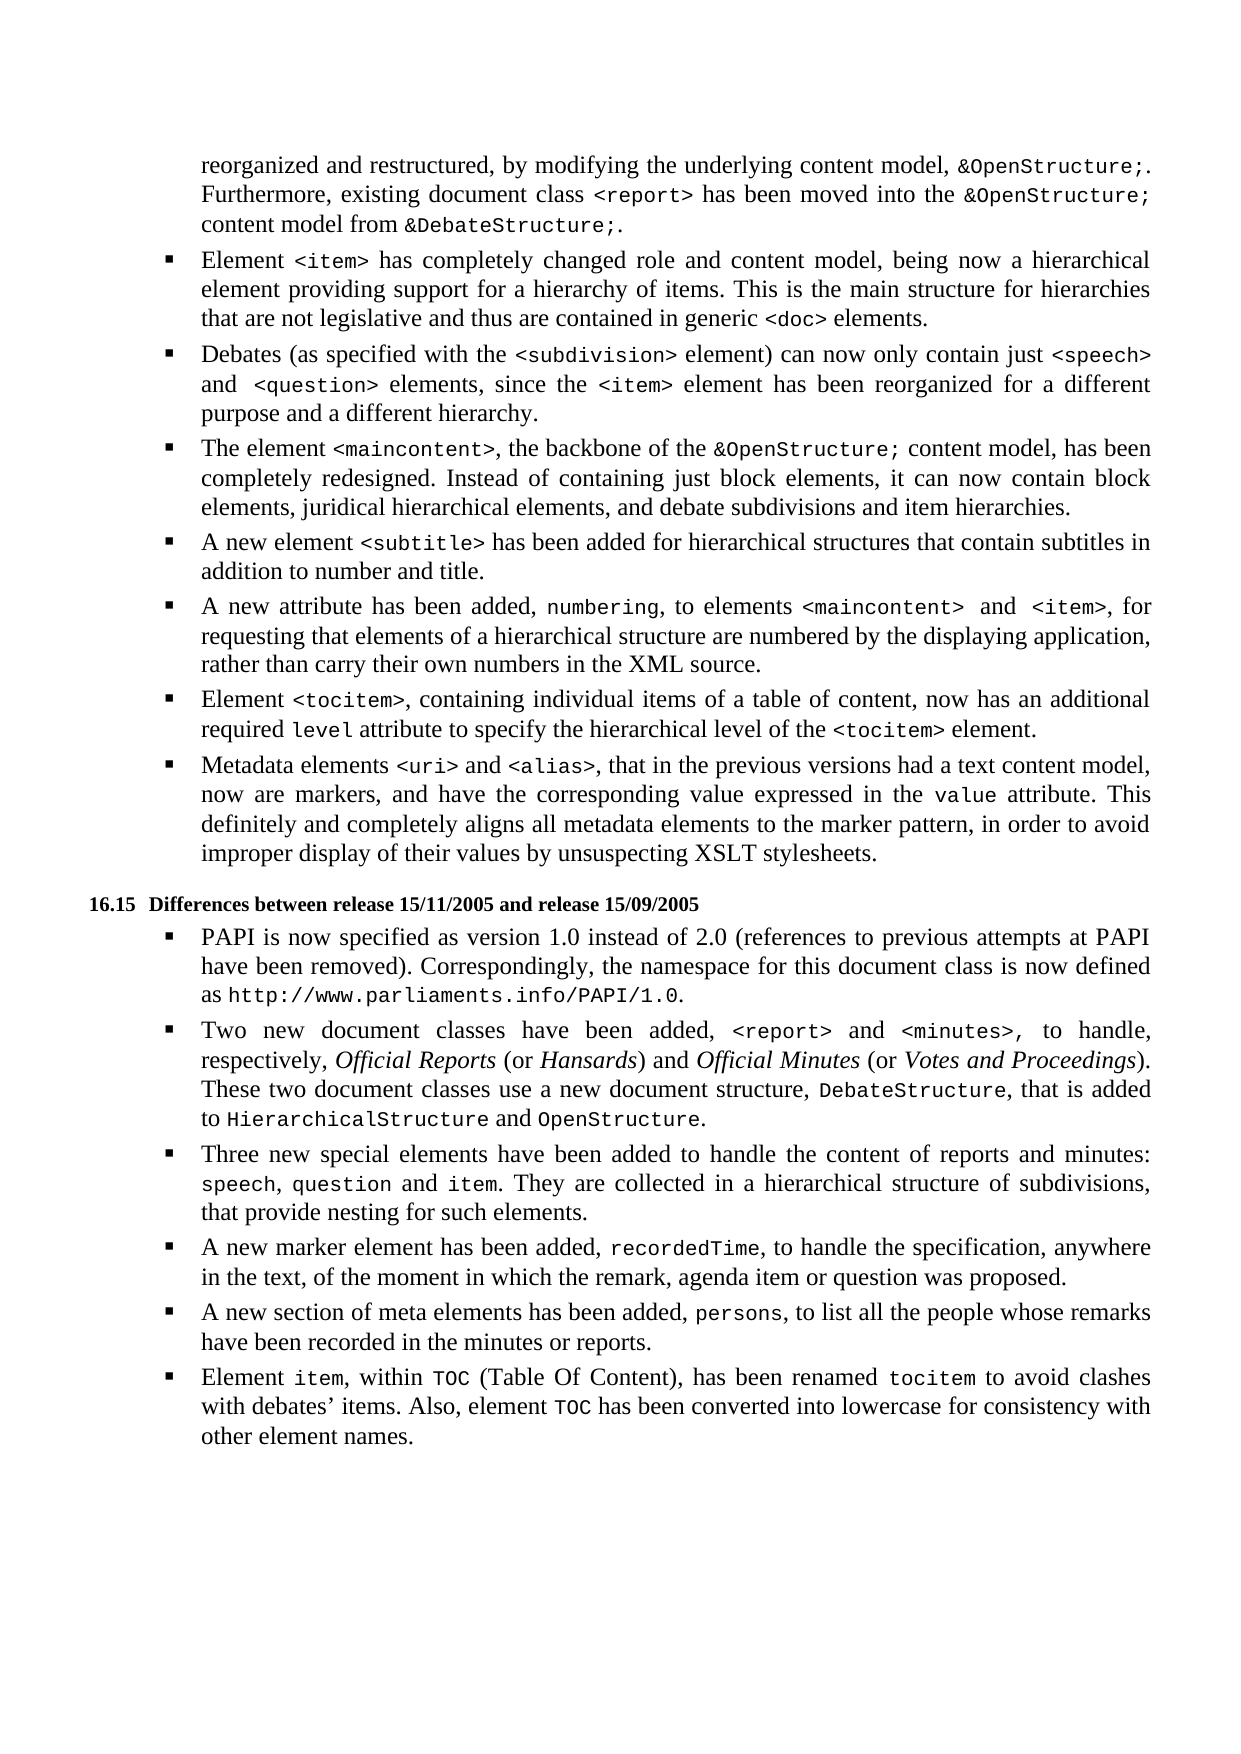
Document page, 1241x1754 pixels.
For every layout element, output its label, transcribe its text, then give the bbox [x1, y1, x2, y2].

list Metadata elements <uri> and <alias>, that in the previous versions had a text content model, now are markers, and have the corresponding value expressed in the value attribute. This definitely and completely aligns all metadata elements to the marker pattern, in order to avoid improper display of their values by unsuspecting XSLT stylesheets. [163, 750, 1151, 867]
list Element <tocitem>, containing individual items of a table of content, now has an additional required level attribute to specify the hierarchical level of the <tocitem> element. [163, 684, 1151, 744]
list PAPI is now specified as version 1.0 instead of 2.0 (references to previous attempts at PAPI have been removed). Correspondingly, the namespace for this document class is now defined as http://www.parliaments.info/PAPI/1.0. [163, 922, 1151, 1009]
list reorganized and restructured, by modifying the underlying content model, &OpenStructure;. Furthermore, existing document class <report> has been moved into the &OpenStructure; content model from &DebateStructure;. [163, 150, 1151, 239]
subtitle Differences between release 15/11/2005 and release 15/09/2005 [89, 892, 1151, 916]
list Element item, within TOC (Table Of Content), has been renamed tocitem to avoid clashes with debates’ items. Also, element TOC has been converted into lowercase for consistency with other element names. [163, 1362, 1151, 1449]
list Element <item> has completely changed role and content model, being now a hierarchical element providing support for a hierarchy of items. This is the main structure for hierarchies that are not legislative and thus are contained in generic <doc> elements. [163, 245, 1151, 333]
list Three new special elements have been added to handle the content of reports and minutes: speech, question and item. They are collected in a hierarchical structure of subdivisions, that provide nesting for such elements. [163, 1139, 1151, 1226]
list The element <maincontent>, the backbone of the &OpenStructure; content model, has been completely redesigned. Instead of containing just block elements, it can now contain block elements, juridical hierarchical elements, and debate subdivisions and item hierarchies. [163, 433, 1151, 520]
list A new attribute has been added, numbering, to elements <maincontent> and <item>, for requesting that elements of a hierarchical structure are numbered by the displaying application, rather than carry their own numbers in the XML source. [163, 591, 1151, 678]
list A new section of meta elements has been added, persons, to list all the people whose remarks have been recorded in the minutes or reports. [163, 1297, 1151, 1355]
list Debates (as specified with the <subdivision> element) can now only contain just <speech> and <question> elements, since the <item> element has been reorganized for a different purpose and a different hierarchy. [163, 339, 1151, 427]
list A new marker element has been added, recordedTime, to handle the specification, anywhere in the text, of the moment in which the remark, agenda item or question was proposed. [163, 1232, 1151, 1291]
list Two new document classes have been added, <report> and <minutes>, to handle, respectively, Official Reports (or Hansards) and Official Minutes (or Votes and Proceedings). These two document classes use a new document structure, DebateStructure, that is added to HierarchicalStructure and OpenStructure. [163, 1015, 1151, 1133]
list A new element <subtitle> has been added for hierarchical structures that contain subtitles in addition to number and title. [163, 527, 1151, 585]
